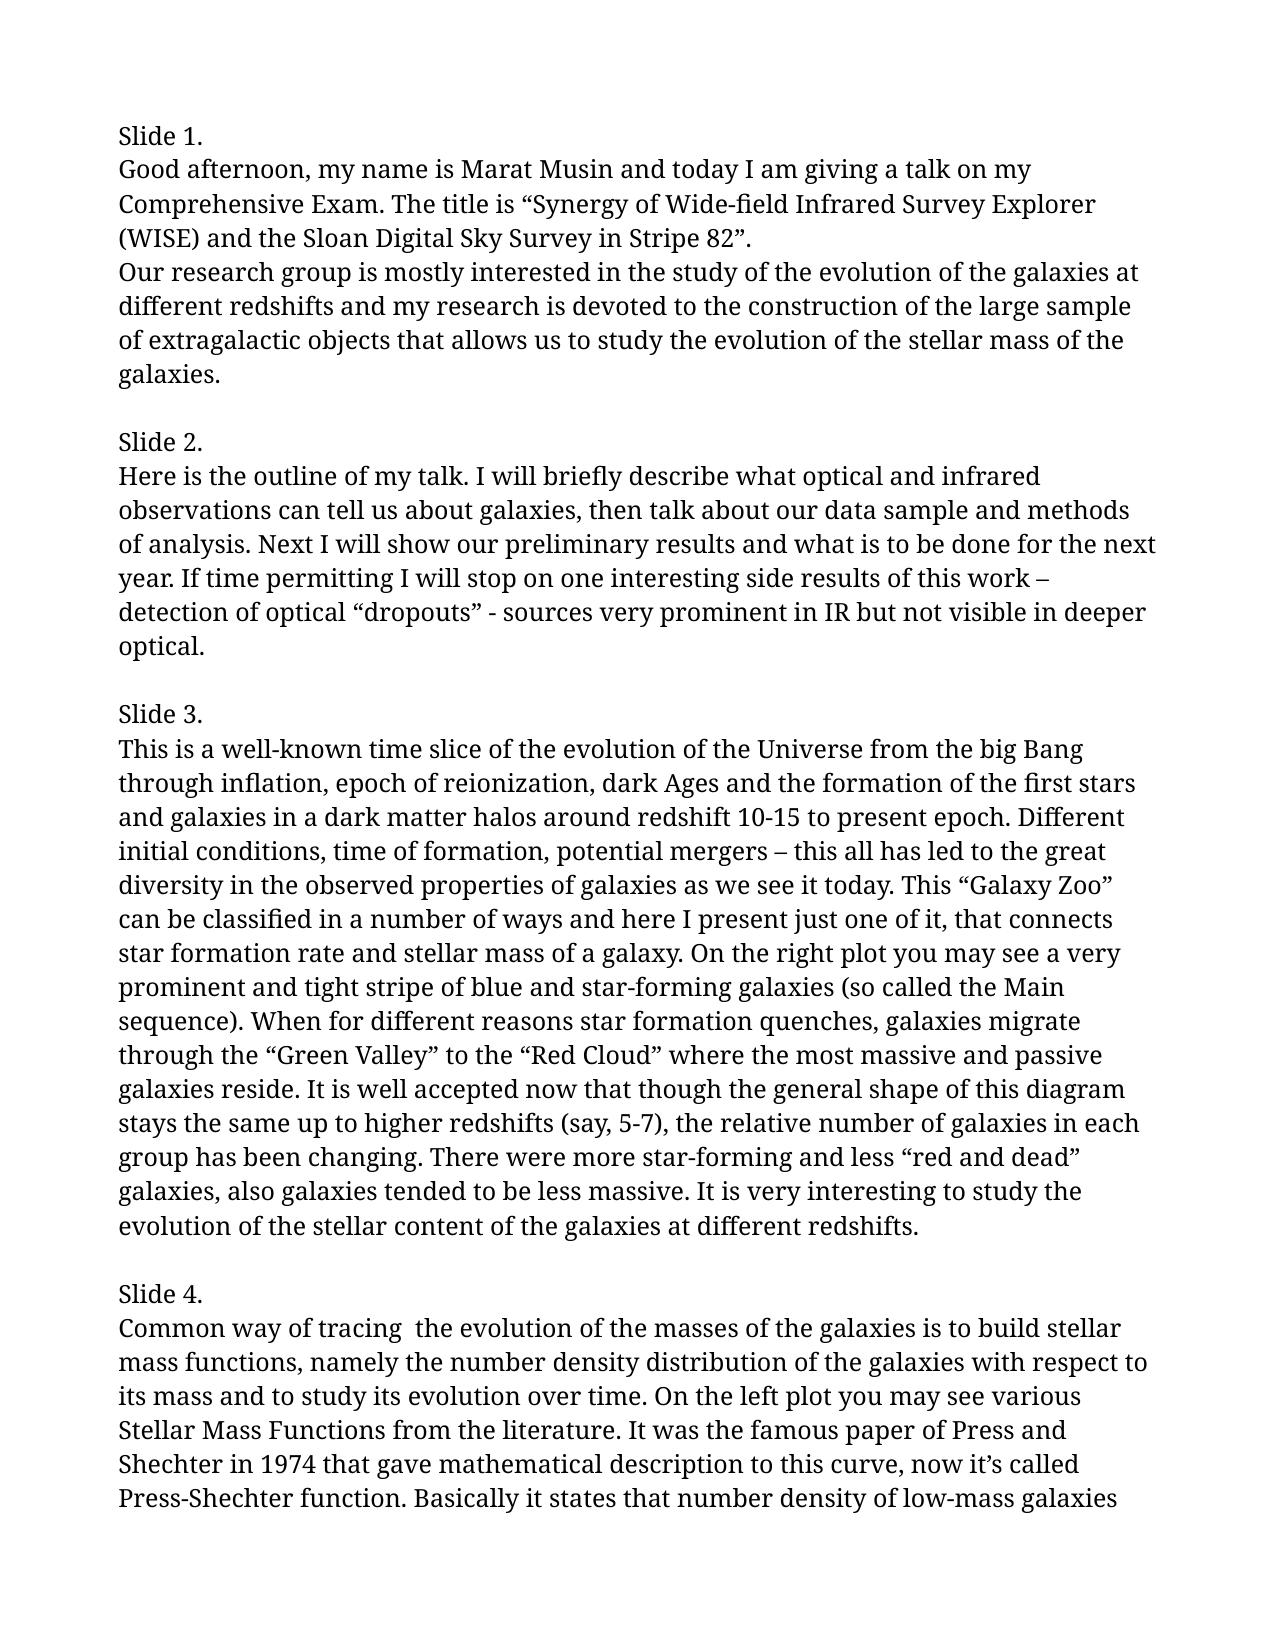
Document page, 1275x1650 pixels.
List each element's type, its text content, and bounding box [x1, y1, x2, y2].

text Our research group is mostly interested in the study of the evolution of the galaxies at different redshifts and my research is devoted to the construction of the large sample of extragalactic objects that allows us to study the evolution of the stellar mass of the galaxies. [118, 254, 1157, 391]
text Common way of tracing the evolution of the masses of the galaxies is to build stellar mass functions, namely the number density distribution of the galaxies with respect to its mass and to study its evolution over time. On the left plot you may see various Stellar Mass Functions from the literature. It was the famous paper of Press and Shechter in 1974 that gave mathematical description to this curve, now it’s called Press-Shechter function. Basically it states that number density of low-mass galaxies [118, 1310, 1157, 1515]
text This is a well-known time slice of the evolution of the Universe from the big Bang through inflation, epoch of reionization, dark Ages and the formation of the first stars and galaxies in a dark matter halos around redshift 10-15 to present epoch. Different initial conditions, time of formation, potential mergers – this all has led to the great diversity in the observed properties of galaxies as we see it today. This “Galaxy Zoo” can be classified in a number of ways and here I present just one of it, that connects star formation rate and stellar mass of a galaxy. On the right plot you may see a very prominent and tight stripe of blue and star-forming galaxies (so called the Main sequence). When for different reasons star formation quenches, galaxies migrate through the “Green Valley” to the “Red Cloud” where the most massive and passive galaxies reside. It is well accepted now that though the general shape of this diagram stays the same up to higher redshifts (say, 5-7), the relative number of galaxies in each group has been changing. There were more star-forming and less “red and dead” galaxies, also galaxies tended to be less massive. It is very interesting to study the evolution of the stellar content of the galaxies at different redshifts. [118, 731, 1157, 1242]
text Slide 4. [118, 1276, 1157, 1310]
text Good afternoon, my name is Marat Musin and today I am giving a talk on my Comprehensive Exam. The title is “Synergy of Wide-field Infrared Survey Explorer (WISE) and the Sloan Digital Sky Survey in Stripe 82”. [118, 152, 1157, 254]
text Here is the outline of my talk. I will briefly describe what optical and infrared observations can tell us about galaxies, then talk about our data sample and methods of analysis. Next I will show our preliminary results and what is to be done for the next year. If time permitting I will stop on one interesting side results of this work – detection of optical “dropouts” - sources very prominent in IR but not visible in deeper optical. [118, 459, 1157, 663]
text Slide 1. [118, 118, 1157, 152]
text Slide 2. [118, 425, 1157, 459]
text Slide 3. [118, 697, 1157, 731]
